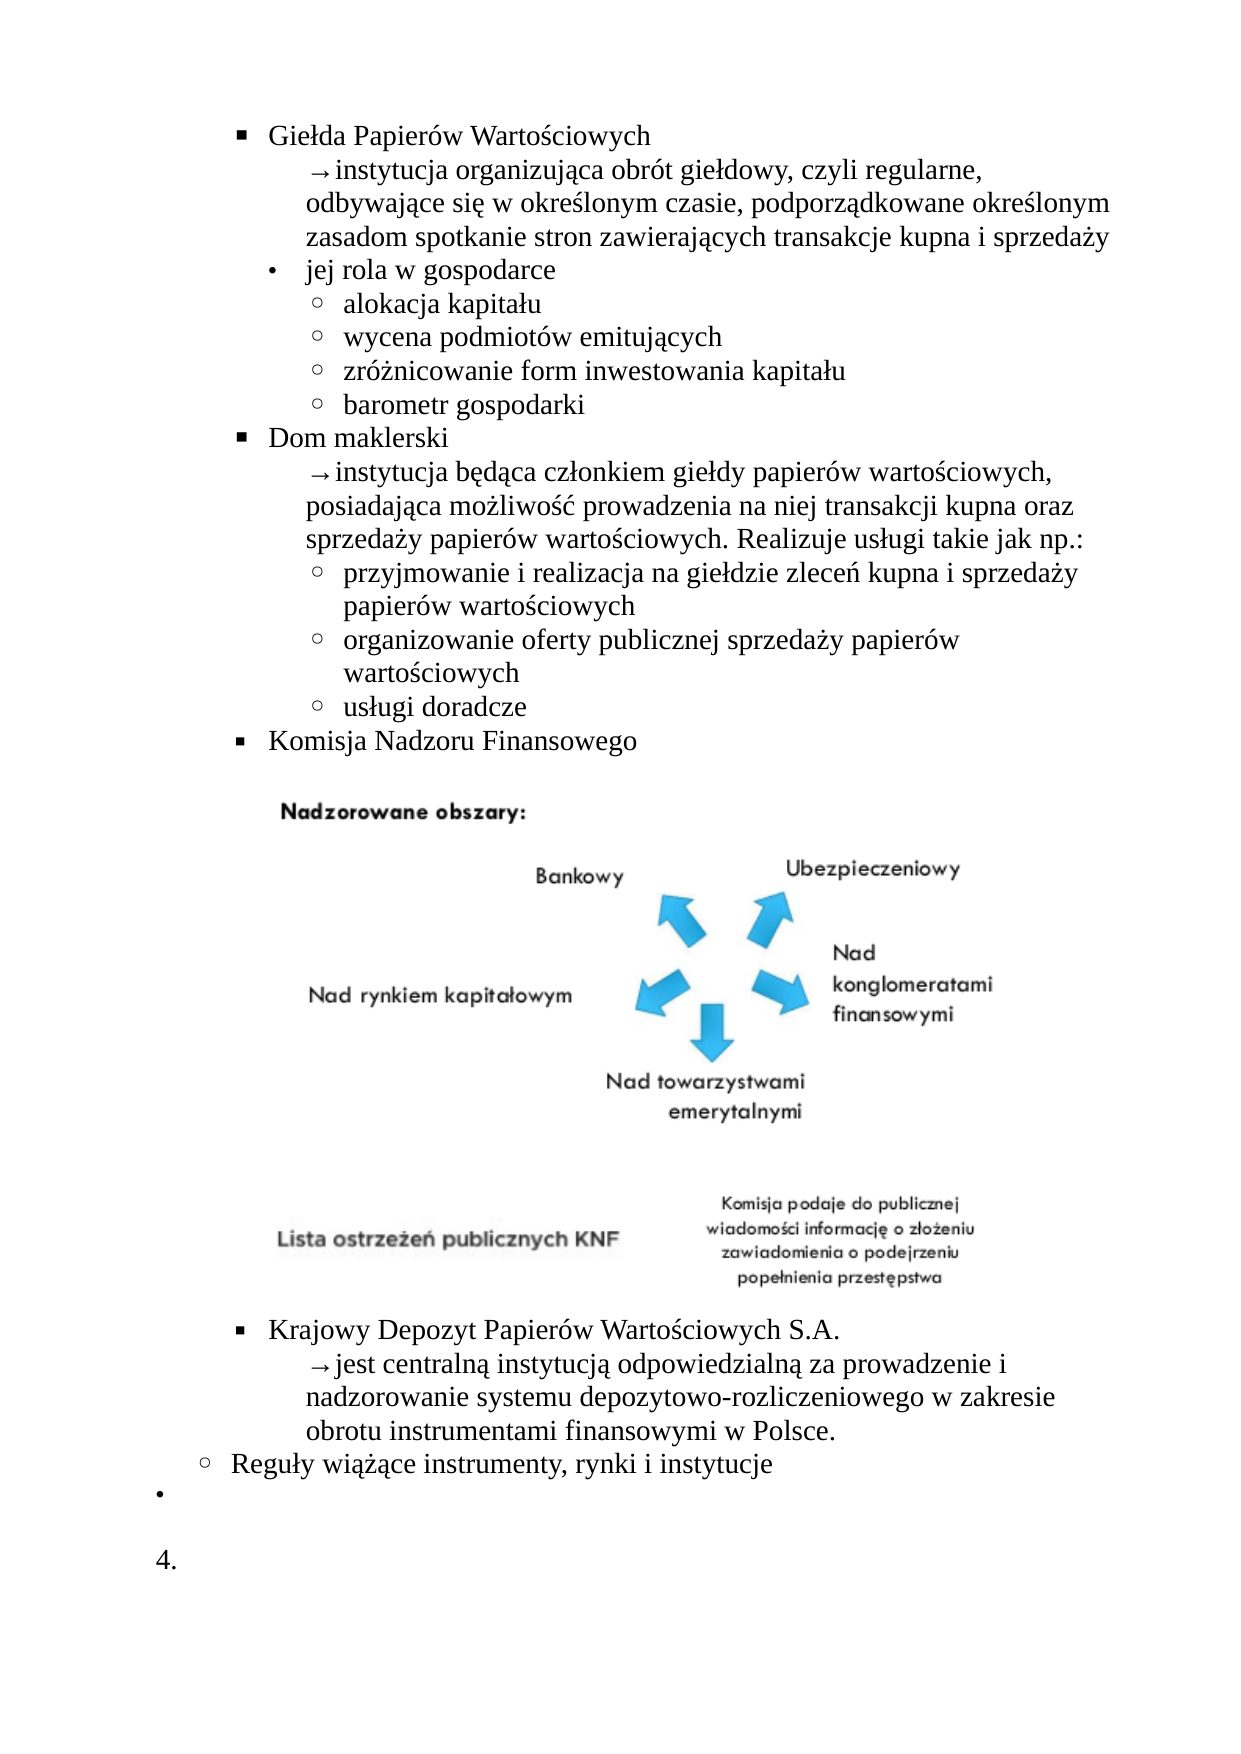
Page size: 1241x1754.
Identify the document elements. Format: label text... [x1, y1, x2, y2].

list zróżnicowanie form inwestowania kapitału [306, 353, 1122, 387]
list jej rola w gospodarce [268, 252, 1122, 286]
list Giełda Papierów Wartościowych [231, 118, 1122, 152]
list →instytucja będąca członkiem giełdy papierów wartościowych, posiadająca możliwość prowadzenia na niej transakcji kupna oraz sprzedaży papierów wartościowych. Realizuje usługi takie jak np.: [268, 454, 1122, 555]
list przyjmowanie i realizacja na giełdzie zleceń kupna i sprzedaży papierów wartościowych [306, 555, 1122, 622]
list Krajowy Depozyt Papierów Wartościowych S.A. [231, 756, 1122, 1346]
list alokacja kapitału [306, 286, 1122, 319]
list Reguły wiążące instrumenty, rynki i instytucje [193, 1446, 1122, 1480]
list wycena podmiotów emitujących [306, 319, 1122, 353]
list Dom maklerski [231, 421, 1122, 454]
list organizowanie oferty publicznej sprzedaży papierów wartościowych [306, 622, 1122, 689]
picture [268, 788, 1016, 1313]
list barometr gospodarki [306, 387, 1122, 421]
list →jest centralną instytucją odpowiedzialną za prowadzenie i nadzorowanie systemu depozytowo-rozliczeniowego w zakresie obrotu instrumentami finansowymi w Polsce. [268, 1346, 1122, 1446]
list usługi doradcze [306, 689, 1122, 723]
list →instytucja organizująca obrót giełdowy, czyli regularne, odbywające się w określonym czasie, podporządkowane określonym zasadom spotkanie stron zawierających transakcje kupna i sprzedaży [268, 152, 1122, 252]
list Komisja Nadzoru Finansowego [231, 723, 1122, 756]
